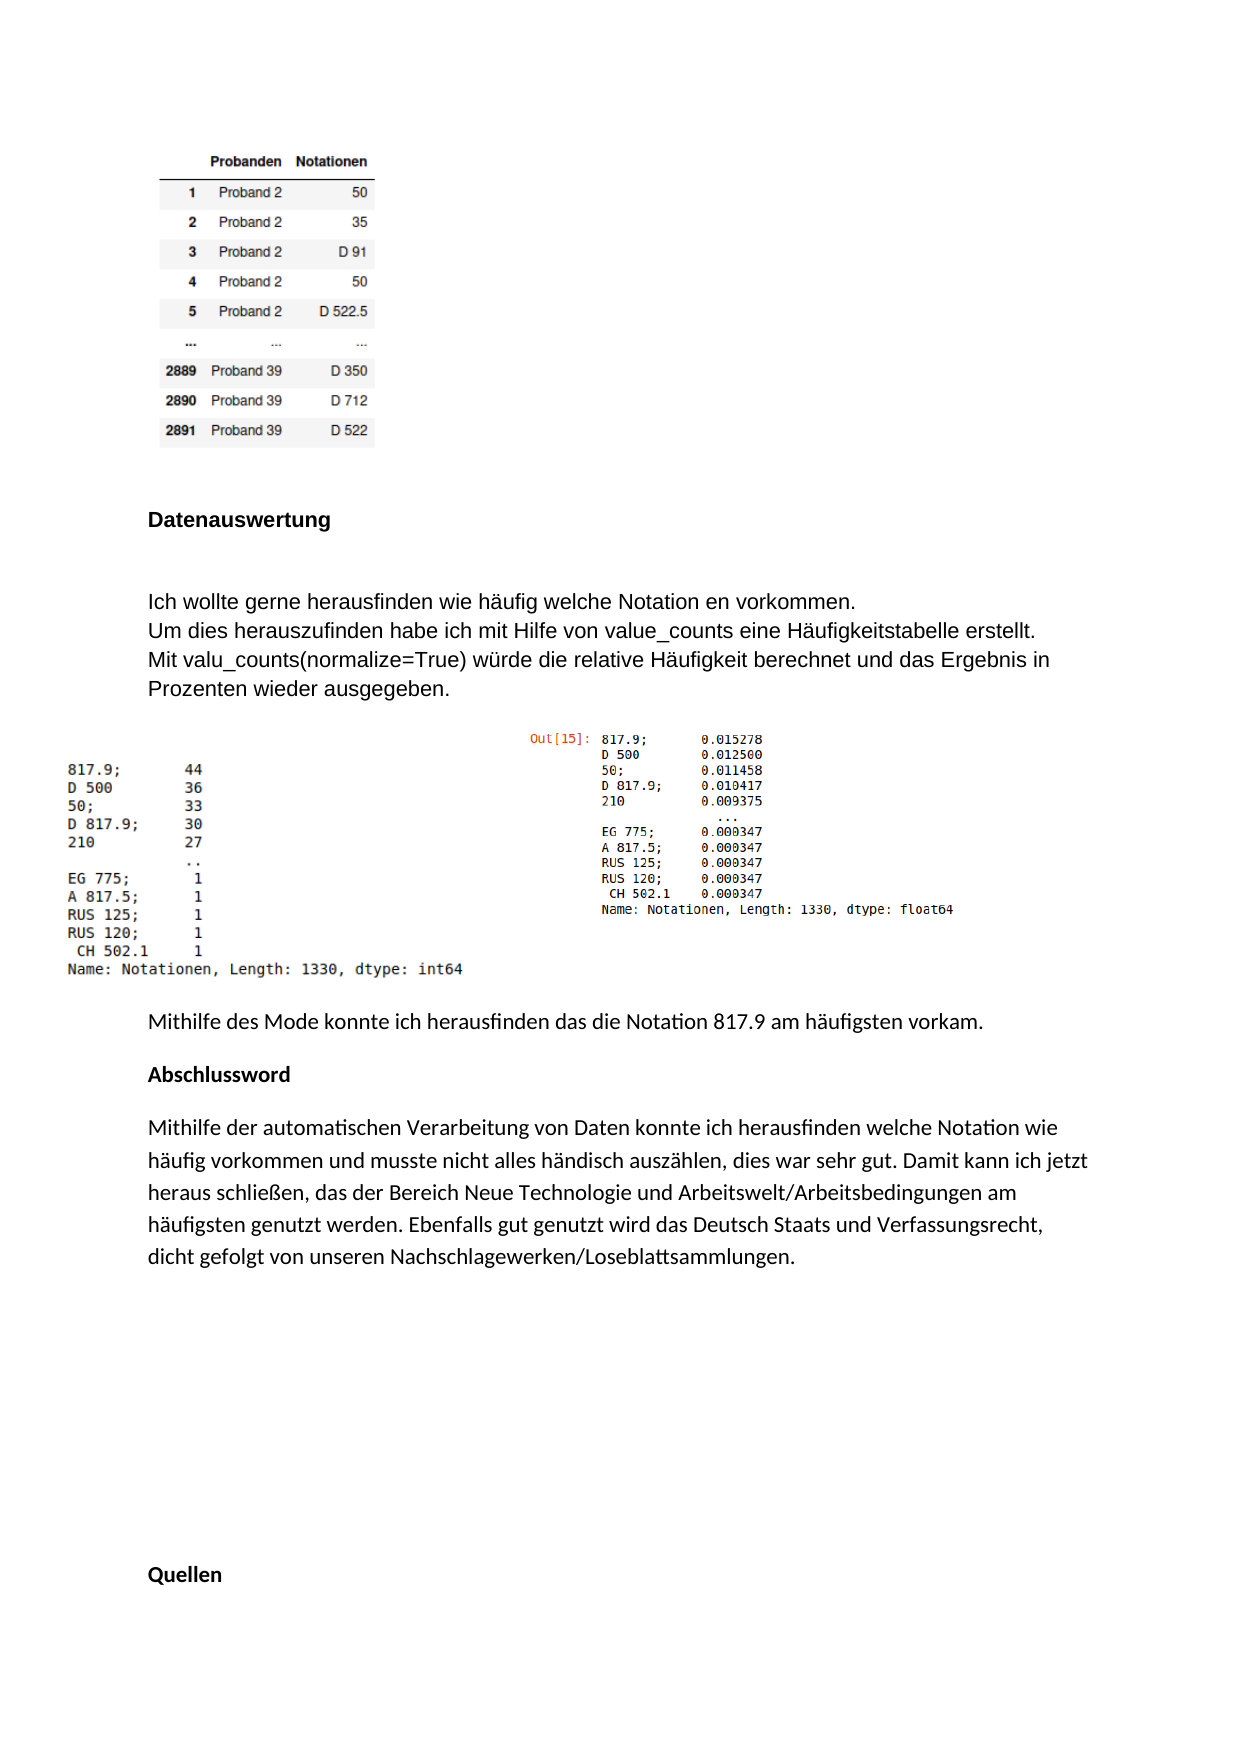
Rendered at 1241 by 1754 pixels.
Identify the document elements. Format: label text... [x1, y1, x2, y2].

text Mithilfe der automatischen Verarbeitung von Daten konnte ich herausfinden welche Notation wie häufig vorkommen und musste nicht alles händisch auszählen, dies war sehr gut. Damit kann ich jetzt heraus schließen, das der Bereich Neue Technologie und Arbeitswelt/Arbeitsbedingungen am häufigsten genutzt werden. Ebenfalls gut genutzt wird das Deutsch Staats und Verfassungsrecht, dicht gefolgt von unseren Nachschlagewerken/Loseblattsammlungen. [148, 1113, 1093, 1270]
picture [147, 147, 384, 449]
text Ich wollte gerne herausfinden wie häufig welche Notation en vorkommen. Um dies herauszufinden habe ich mit Hilfe von value_counts eine Häufigkeitstabelle erstellt. Mit valu_counts(normalize=True) würde die relative Häufigkeit berechnet und das Ergebnis in Prozenten wieder ausgegeben. [148, 556, 1093, 701]
text Abschlussword [148, 1061, 1093, 1088]
text Mithilfe des Mode konnte ich herausfinden das die Notation 817.9 am häufigsten vorkam. [148, 1007, 1093, 1036]
picture [528, 725, 987, 926]
text Datenauswertung [148, 474, 1093, 532]
text Quellen [148, 1560, 1093, 1588]
picture [64, 762, 510, 985]
